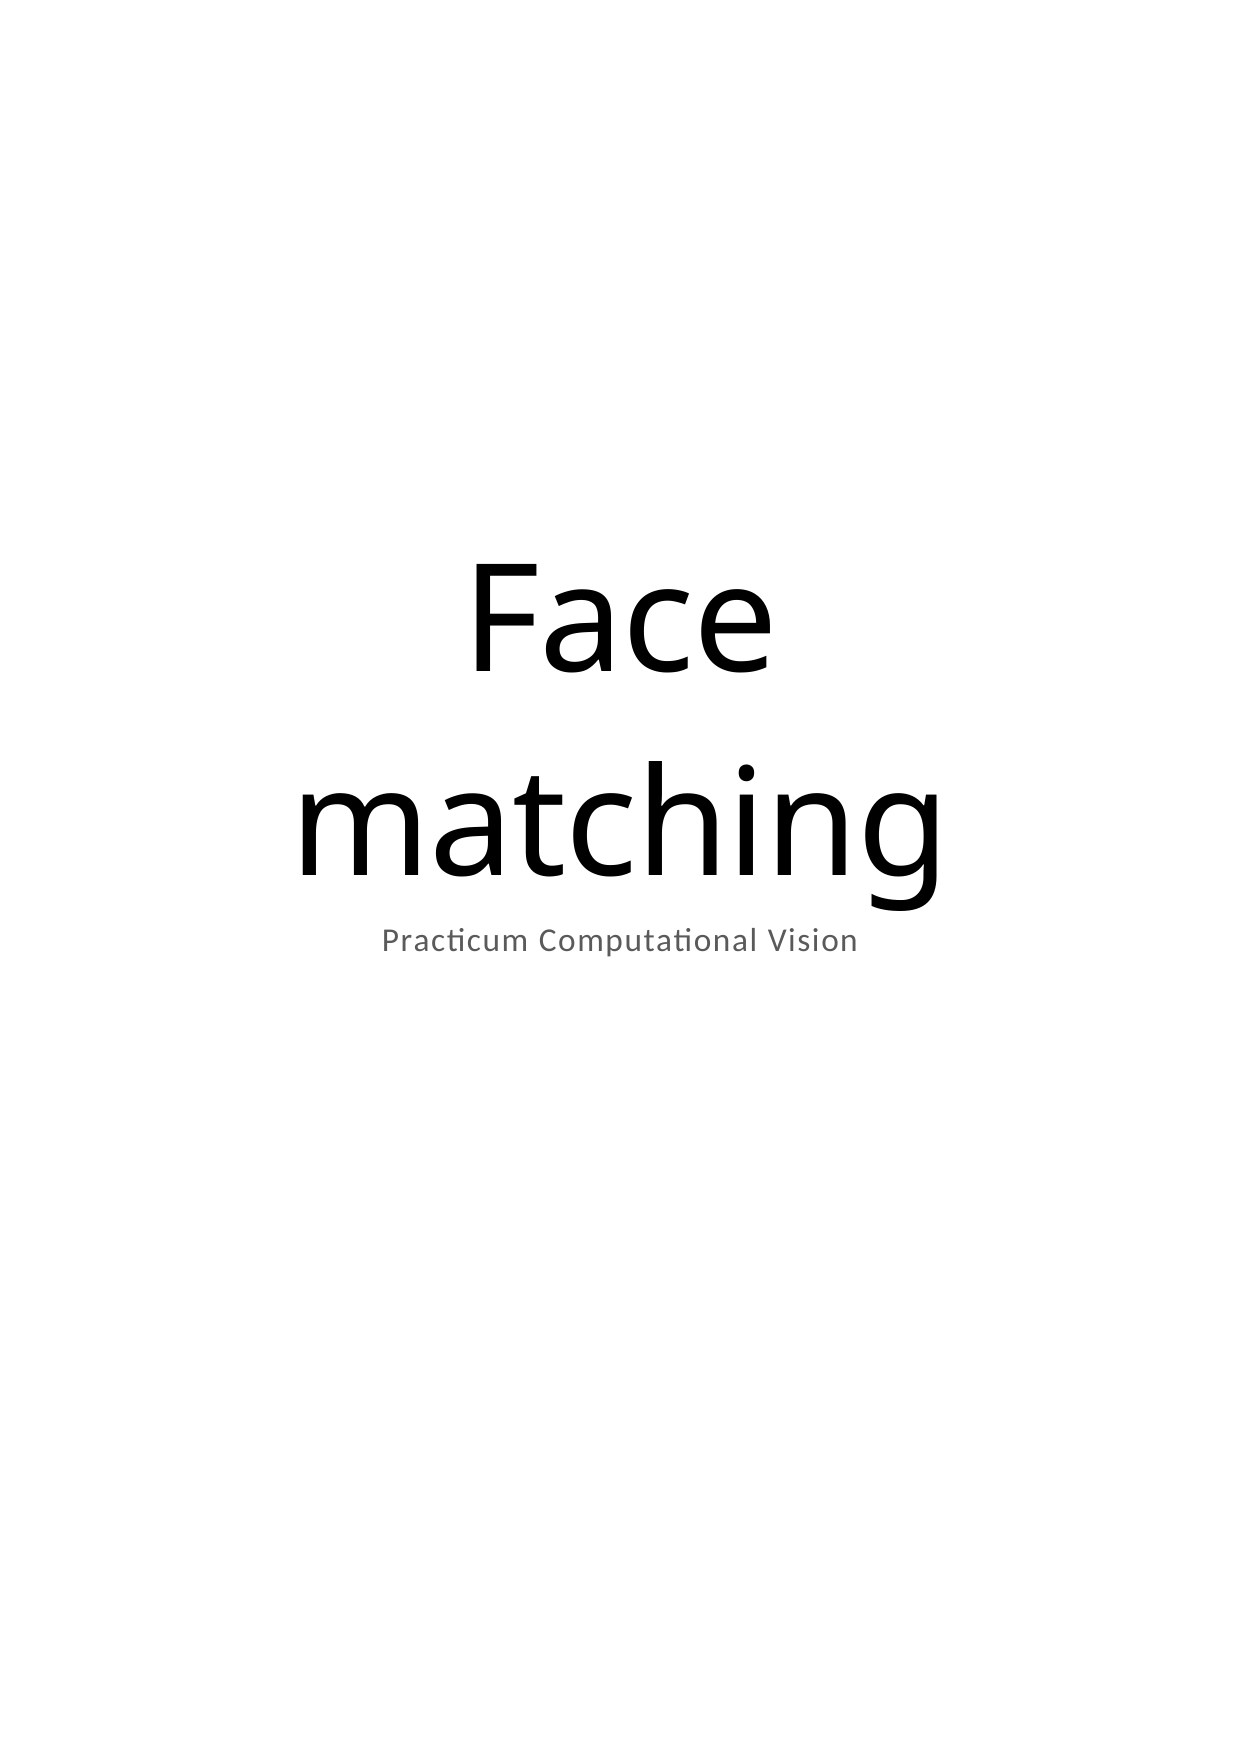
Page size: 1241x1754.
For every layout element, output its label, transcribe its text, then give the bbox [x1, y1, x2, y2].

subtitle Practicum Computational Vision [177, 919, 1063, 960]
title Face matching [177, 511, 1063, 919]
